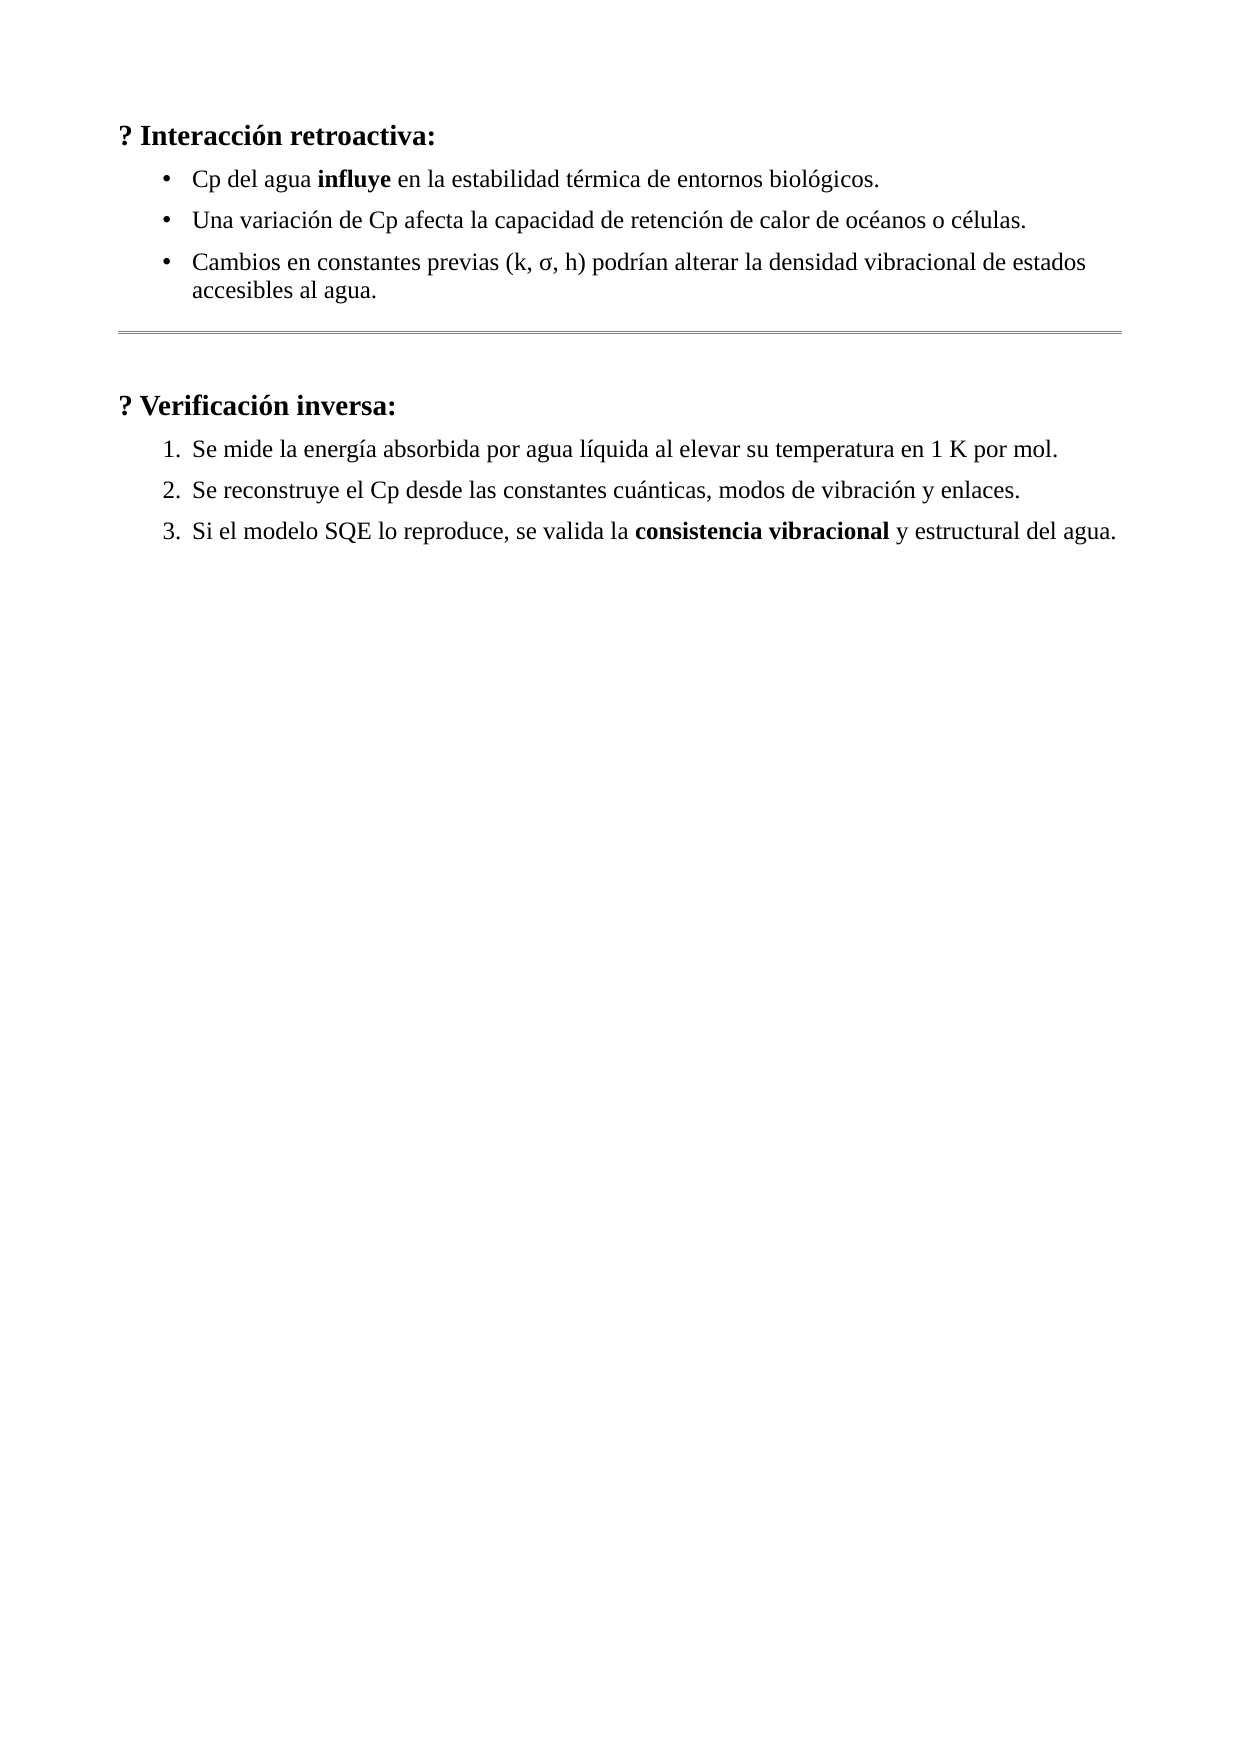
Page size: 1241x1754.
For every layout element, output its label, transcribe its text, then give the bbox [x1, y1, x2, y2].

list Se reconstruye el Cp desde las constantes cuánticas, modos de vibración y enlaces. [162, 475, 1122, 504]
list Cambios en constantes previas (k, σ, h) podrían alterar la densidad vibracional de estados accesibles al agua. [162, 247, 1122, 304]
subtitle ? Verificación inversa: [118, 388, 1122, 421]
list Si el modelo SQE lo reproduce, se valida la consistencia vibracional y estructural del agua. [162, 516, 1122, 545]
list Cp del agua influye en la estabilidad térmica de entornos biológicos. [162, 164, 1122, 193]
subtitle ? Interacción retroactiva: [118, 118, 1122, 152]
list Una variación de Cp afecta la capacidad de retención de calor de océanos o células. [162, 205, 1122, 234]
list Se mide la energía absorbida por agua líquida al elevar su temperatura en 1 K por mol. [162, 434, 1122, 463]
